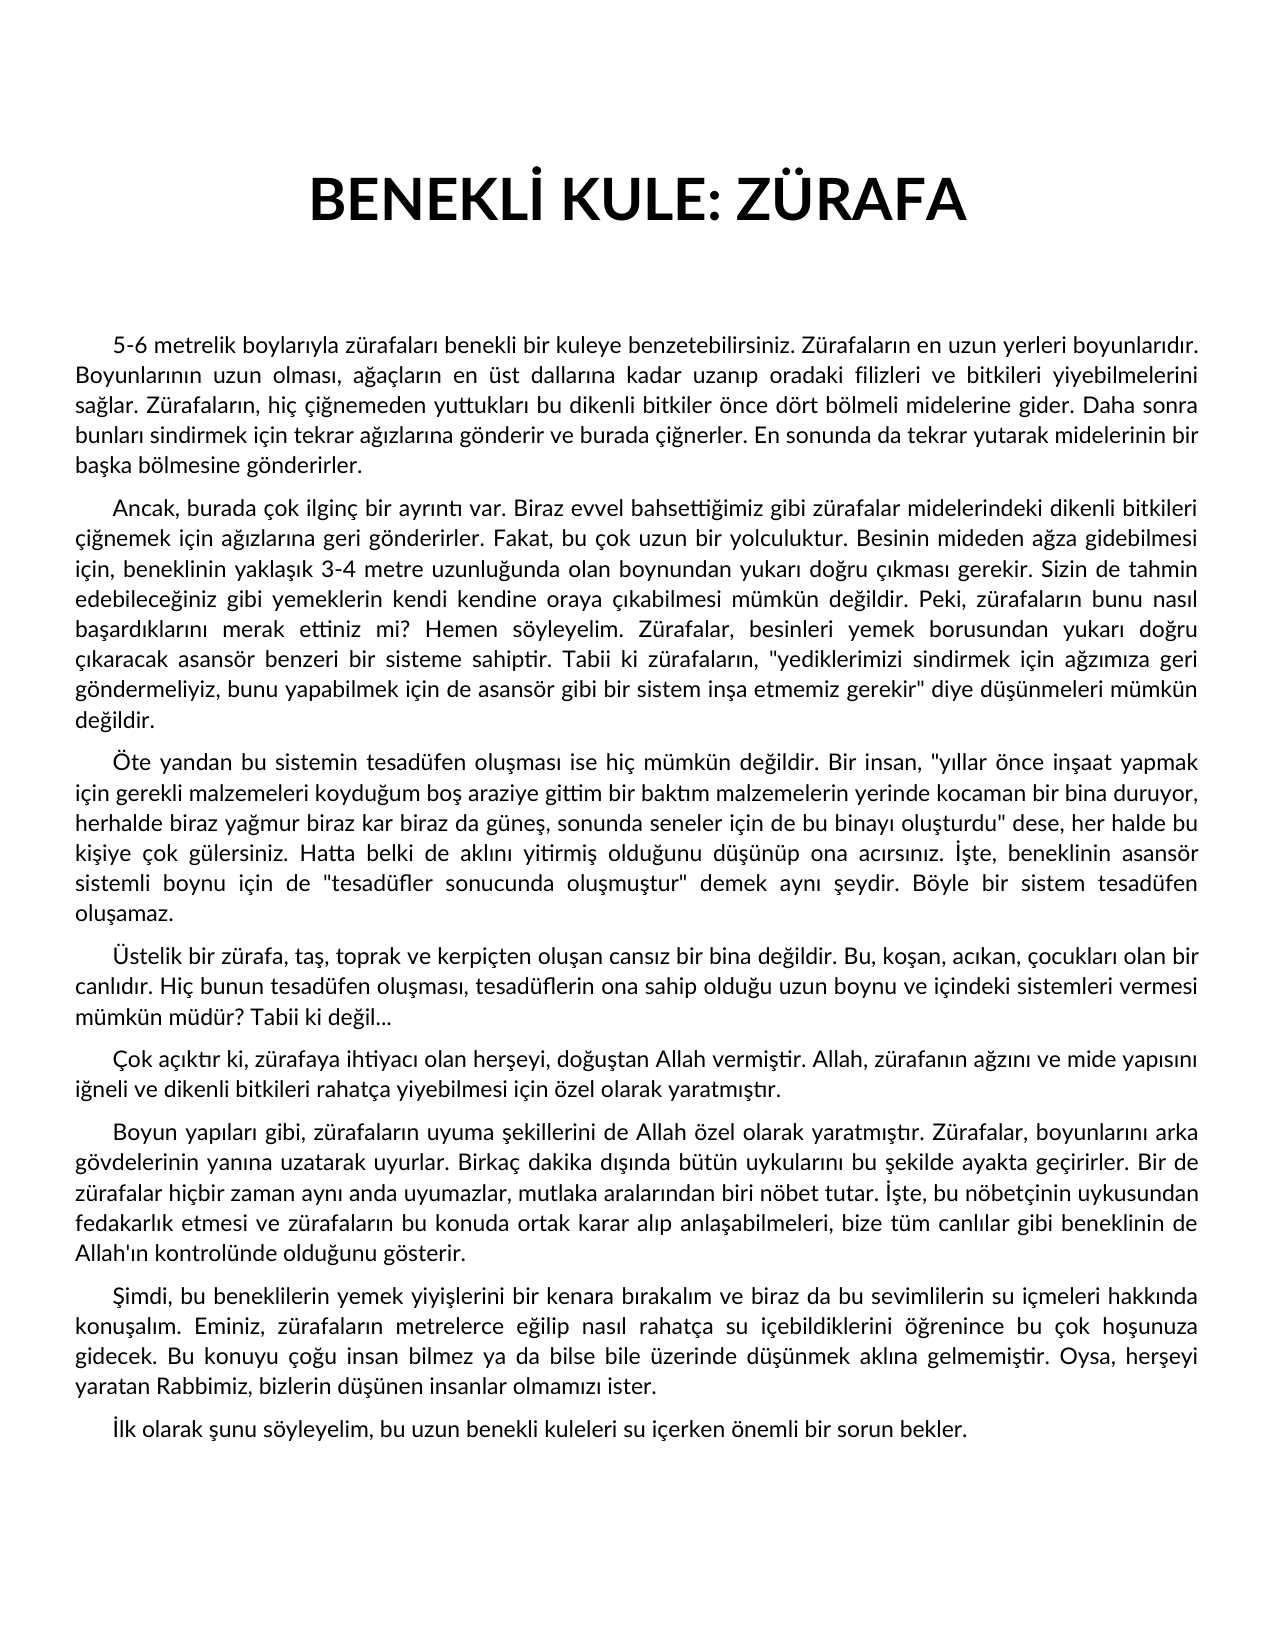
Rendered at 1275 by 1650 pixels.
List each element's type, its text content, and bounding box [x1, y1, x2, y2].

text Öte yandan bu sistemin tesadüfen oluşması ise hiç mümkün değildir. Bir insan, "yıllar önce inşaat yapmak için gerekli malzemeleri koyduğum boş araziye gittim bir baktım malzemelerin yerinde kocaman bir bina duruyor, herhalde biraz yağmur biraz kar biraz da güneş, sonunda seneler için de bu binayı oluşturdu" dese, her halde bu kişiye çok gülersiniz. Hatta belki de aklını yitirmiş olduğunu düşünüp ona acırsınız. İşte, beneklinin asansör sistemli boynu için de "tesadüfler sonucunda oluşmuştur" demek aynı şeydir. Böyle bir sistem tesadüfen oluşamaz. [75, 748, 1200, 927]
text 5-6 metrelik boylarıyla zürafaları benekli bir kuleye benzetebilirsiniz. Zürafaların en uzun yerleri boyunlarıdır. Boyunlarının uzun olması, ağaçların en üst dallarına kadar uzanıp oradaki filizleri ve bitkileri yiyebilmelerini sağlar. Zürafaların, hiç çiğnemeden yuttukları bu dikenli bitkiler önce dört bölmeli midelerine gider. Daha sonra bunları sindirmek için tekrar ağızlarına gönderir ve burada çiğnerler. En sonunda da tekrar yutarak midelerinin bir başka bölmesine gönderirler. [75, 330, 1200, 479]
text Çok açıktır ki, zürafaya ihtiyacı olan herşeyi, doğuştan Allah vermiştir. Allah, zürafanın ağzını ve mide yapısını iğneli ve dikenli bitkileri rahatça yiyebilmesi için özel olarak yaratmıştır. [75, 1045, 1200, 1103]
text İlk olarak şunu söyleyelim, bu uzun benekli kuleleri su içerken önemli bir sorun bekler. [75, 1415, 1200, 1442]
text Üstelik bir zürafa, taş, toprak ve kerpiçten oluşan cansız bir bina değildir. Bu, koşan, acıkan, çocukları olan bir canlıdır. Hiç bunun tesadüfen oluşması, tesadüflerin ona sahip olduğu uzun boynu ve içindeki sistemleri vermesi mümkün müdür? Tabii ki değil... [75, 942, 1200, 1030]
text Ancak, burada çok ilginç bir ayrıntı var. Biraz evvel bahsettiğimiz gibi zürafalar midelerindeki dikenli bitkileri çiğnemek için ağızlarına geri gönderirler. Fakat, bu çok uzun bir yolculuktur. Besinin mideden ağza gidebilmesi için, beneklinin yaklaşık 3-4 metre uzunluğunda olan boynundan yukarı doğru çıkması gerekir. Sizin de tahmin edebileceğiniz gibi yemeklerin kendi kendine oraya çıkabilmesi mümkün değildir. Peki, zürafaların bunu nasıl başardıklarını merak ettiniz mi? Hemen söyleyelim. Zürafalar, besinleri yemek borusundan yukarı doğru çıkaracak asansör benzeri bir sisteme sahiptir. Tabii ki zürafaların, "yediklerimizi sindirmek için ağzımıza geri göndermeliyiz, bunu yapabilmek için de asansör gibi bir sistem inşa etmemiz gerekir" diye düşünmeleri mümkün değildir. [75, 494, 1200, 733]
text Boyun yapıları gibi, zürafaların uyuma şekillerini de Allah özel olarak yaratmıştır. Zürafalar, boyunlarını arka gövdelerinin yanına uzatarak uyurlar. Birkaç dakika dışında bütün uykularını bu şekilde ayakta geçirirler. Bir de zürafalar hiçbir zaman aynı anda uyumazlar, mutlaka aralarından biri nöbet tutar. İşte, bu nöbetçinin uykusundan fedakarlık etmesi ve zürafaların bu konuda ortak karar alıp anlaşabilmeleri, bize tüm canlılar gibi beneklinin de Allah'ın kontrolünde olduğunu gösterir. [75, 1118, 1200, 1266]
text Şimdi, bu beneklilerin yemek yiyişlerini bir kenara bırakalım ve biraz da bu sevimlilerin su içmeleri hakkında konuşalım. Eminiz, zürafaların metrelerce eğilip nasıl rahatça su içebildiklerini öğrenince bu çok hoşunuza gidecek. Bu konuyu çoğu insan bilmez ya da bilse bile üzerinde düşünmek aklına gelmemiştir. Oysa, herşeyi yaratan Rabbimiz, bizlerin düşünen insanlar olmamızı ister. [75, 1281, 1200, 1399]
subtitle BENEKLİ KULE: ZÜRAFA [75, 162, 1200, 232]
